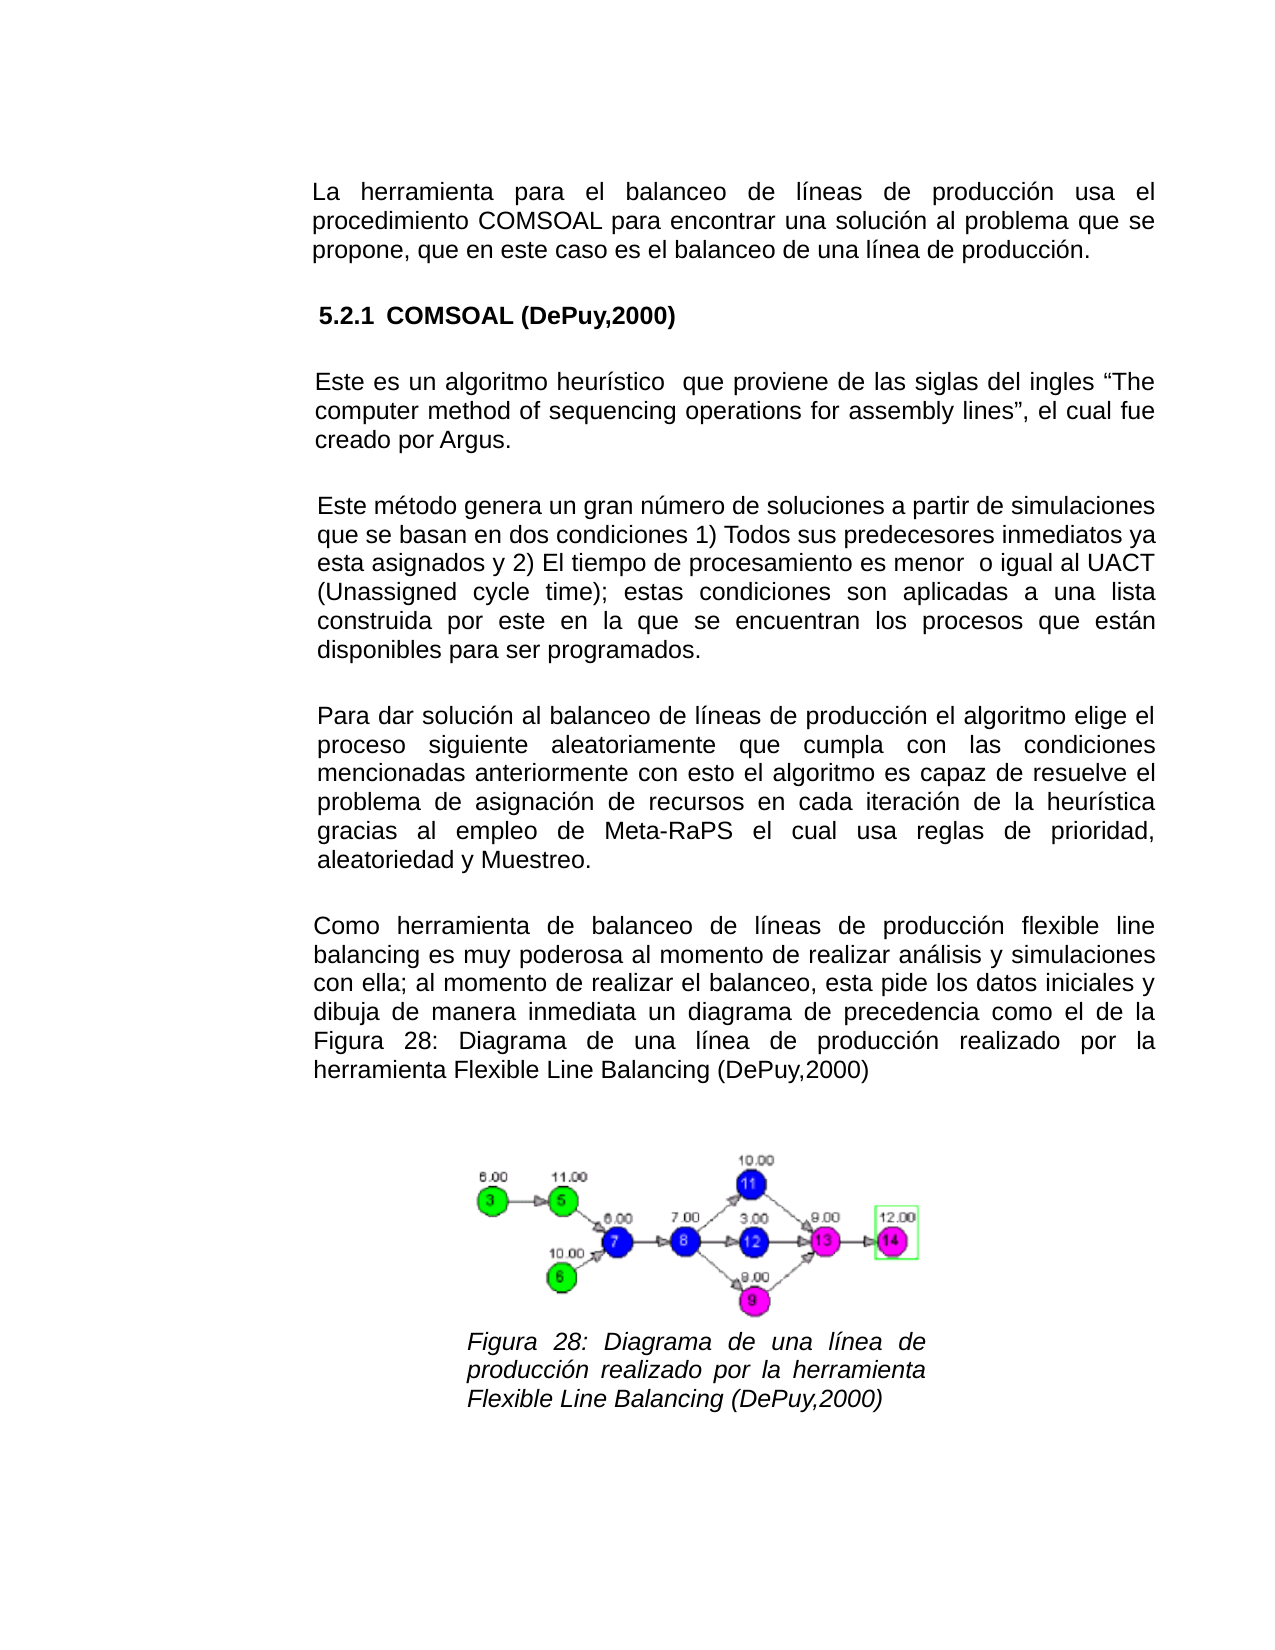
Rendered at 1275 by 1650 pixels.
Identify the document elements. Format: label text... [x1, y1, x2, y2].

picture [467, 1149, 929, 1327]
list Para dar solución al balanceo de líneas de producción el algoritmo elige el proceso siguiente aleatoriamente que cumpla con las condiciones mencionadas anteriormente con esto el algoritmo es capaz de resuelve el problema de asignación de recursos en cada iteración de la heurística gracias al empleo de Meta-RaPS el cual usa reglas de prioridad, aleatoriedad y Muestreo. [317, 701, 1157, 873]
text Figura 28: Diagrama de una línea de producción realizado por la herramienta Flexible Line Balancing (DePuy,2000) [467, 1327, 929, 1413]
list Este es un algoritmo heurístico que proviene de las siglas del ingles “The computer method of sequencing operations for assembly lines”, el cual fue creado por Argus. [314, 367, 1157, 453]
list Este método genera un gran número de soluciones a partir de simulaciones que se basan en dos condiciones 1) Todos sus predecesores inmediatos ya esta asignados y 2) El tiempo de procesamiento es menor o igual al UACT (Unassigned cycle time); estas condiciones son aplicadas a una lista construida por este en la que se encuentran los procesos que están disponibles para ser programados. [317, 491, 1157, 663]
list La herramienta para el balanceo de líneas de producción usa el procedimiento COMSOAL para encontrar una solución al problema que se propone, que en este caso es el balanceo de una línea de producción. [312, 177, 1157, 263]
list COMSOAL (DePuy,2000) [312, 301, 1157, 330]
list Como herramienta de balanceo de líneas de producción flexible line balancing es muy poderosa al momento de realizar análisis y simulaciones con ella; al momento de realizar el balanceo, esta pide los datos iniciales y dibuja de manera inmediata un diagrama de precedencia como el de la Figura 28: Diagrama de una línea de producción realizado por la herramienta Flexible Line Balancing (DePuy,2000) [313, 911, 1157, 1083]
